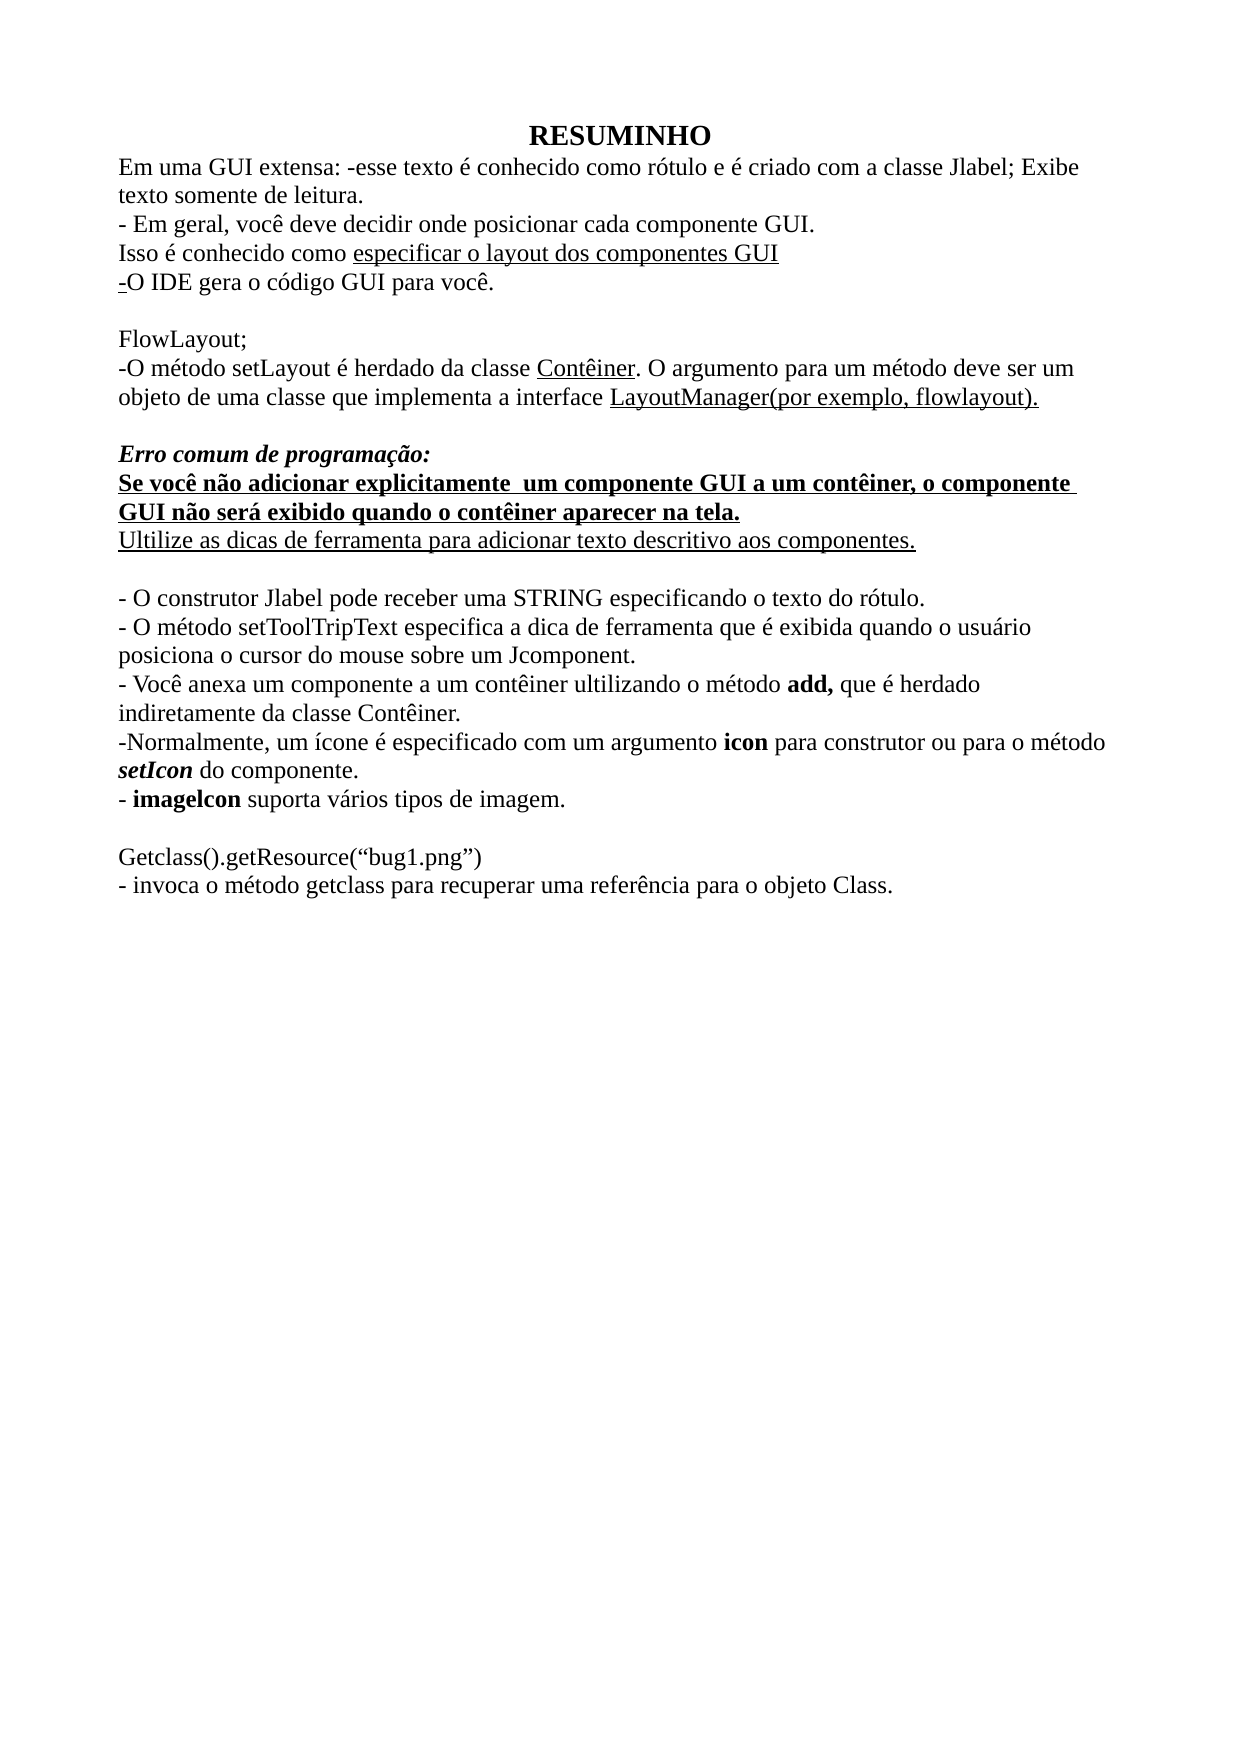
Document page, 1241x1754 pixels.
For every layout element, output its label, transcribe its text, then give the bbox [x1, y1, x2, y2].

text -Normalmente, um ícone é especificado com um argumento icon para construtor ou para o método setIcon do componente. [118, 727, 1122, 784]
text FlowLayout; [118, 324, 1122, 353]
text - O método setToolTripText especifica a dica de ferramenta que é exibida quando o usuário posiciona o cursor do mouse sobre um Jcomponent. [118, 612, 1122, 669]
text Ultilize as dicas de ferramenta para adicionar texto descritivo aos componentes. [118, 525, 1122, 554]
text RESUMINHO [118, 118, 1122, 152]
text - invoca o método getclass para recuperar uma referência para o objeto Class. [118, 870, 1122, 899]
text - O construtor Jlabel pode receber uma STRING especificando o texto do rótulo. [118, 583, 1122, 612]
text Getclass().getResource(“bug1.png”) [118, 842, 1122, 870]
text - imagelcon suporta vários tipos de imagem. [118, 784, 1122, 813]
text -O IDE gera o código GUI para você. [118, 267, 1122, 295]
text Erro comum de programação: [118, 439, 1122, 468]
text -O método setLayout é herdado da classe Contêiner. O argumento para um método deve ser um objeto de uma classe que implementa a interface LayoutManager(por exemplo, flowlayout). [118, 353, 1122, 410]
text - Você anexa um componente a um contêiner ultilizando o método add, que é herdado indiretamente da classe Contêiner. [118, 669, 1122, 727]
text Em uma GUI extensa: -esse texto é conhecido como rótulo e é criado com a classe Jlabel; Exibe texto somente de leitura. [118, 152, 1122, 209]
text Se você não adicionar explicitamente um componente GUI a um contêiner, o componente GUI não será exibido quando o contêiner aparecer na tela. [118, 468, 1122, 525]
text - Em geral, você deve decidir onde posicionar cada componente GUI. [118, 209, 1122, 238]
text Isso é conhecido como especificar o layout dos componentes GUI [118, 238, 1122, 267]
